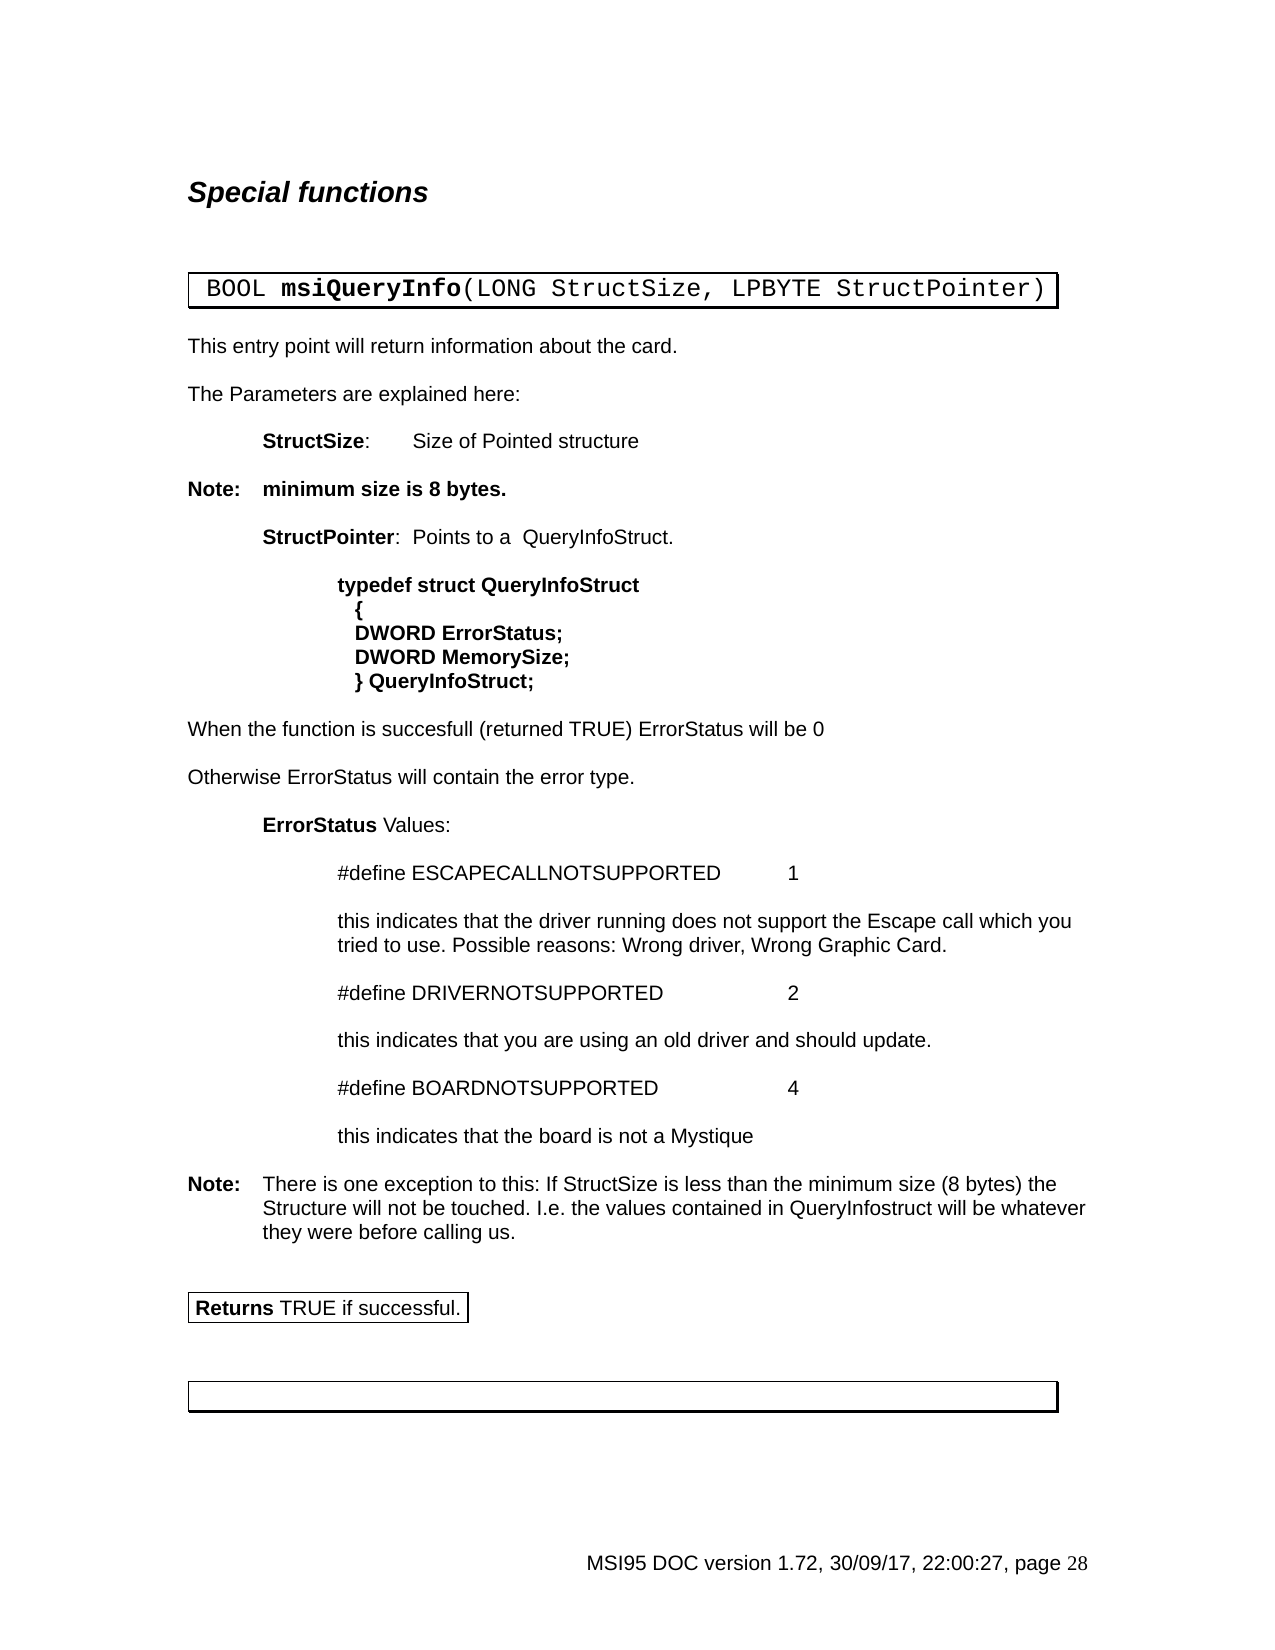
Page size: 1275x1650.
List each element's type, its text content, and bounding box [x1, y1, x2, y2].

text #define ESCAPECALLNOTSUPPORTED 1 [262, 861, 1087, 884]
text } QueryInfoStruct; [262, 669, 1087, 693]
text This entry point will return information about the card. [187, 333, 1087, 357]
text StructPointer: Points to a QueryInfoStruct. [187, 525, 1087, 549]
text Returns TRUE if successful. [189, 1293, 467, 1322]
text The Parameters are explained here: [187, 381, 1087, 405]
text this indicates that the board is not a Mystique [262, 1124, 1087, 1148]
text this indicates that the driver running does not support the Escape call which you tried to use. Possible reasons: Wrong driver, Wrong Graphic Card. [337, 908, 1087, 956]
text ErrorStatus Values: [187, 813, 1087, 837]
text #define BOARDNOTSUPPORTED 4 [262, 1076, 1087, 1100]
text Note: minimum size is 8 bytes. [187, 477, 1087, 501]
text #define DRIVERNOTSUPPORTED 2 [262, 980, 1087, 1004]
text { [262, 597, 1087, 621]
text Note: There is one exception to this: If StructSize is less than the minimum size (8 bytes) the Structure will not be touched. I.e. the values contained in QueryInfostruct will be whatever they were before calling us. [187, 1172, 1087, 1244]
text DWORD MemorySize; [262, 645, 1087, 669]
text Otherwise ErrorStatus will contain the error type. [187, 765, 1087, 789]
text typedef struct QueryInfoStruct [262, 573, 1087, 597]
subtitle Special functions [187, 175, 1087, 208]
text this indicates that you are using an old driver and should update. [262, 1028, 1087, 1052]
text StructSize: Size of Pointed structure [187, 429, 1087, 453]
text When the function is succesfull (returned TRUE) ErrorStatus will be 0 [187, 717, 1087, 741]
text DWORD ErrorStatus; [262, 621, 1087, 645]
text BOOL msiQueryInfo(LONG StructSize, LPBYTE StructPointer) [189, 274, 1056, 306]
